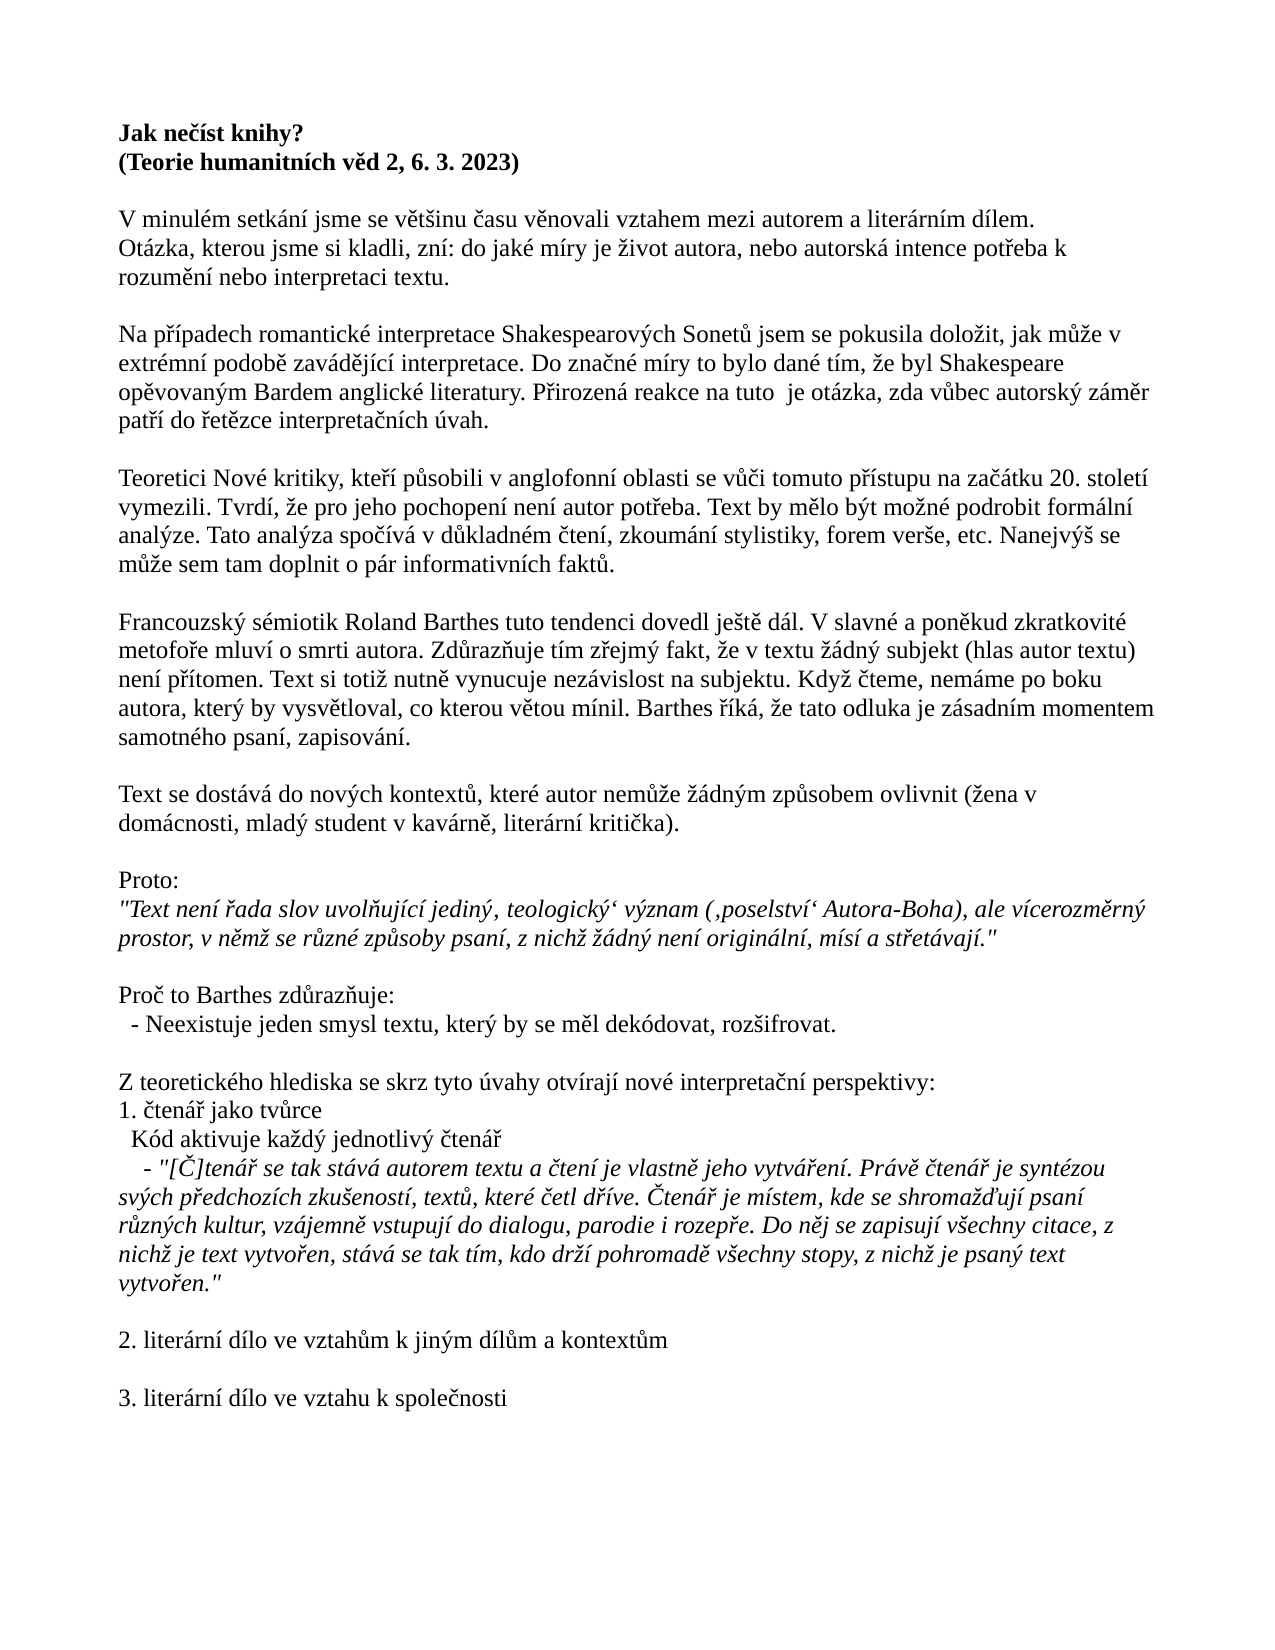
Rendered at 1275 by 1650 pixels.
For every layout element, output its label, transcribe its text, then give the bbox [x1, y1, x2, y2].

text Proto: [118, 866, 1157, 894]
text Z teoretického hlediska se skrz tyto úvahy otvírají nové interpretační perspektivy: [118, 1067, 1157, 1096]
text Teoretici Nové kritiky, kteří působili v anglofonní oblasti se vůči tomuto přístupu na začátku 20. století vymezili. Tvrdí, že pro jeho pochopení není autor potřeba. Text by mělo být možné podrobit formální analýze. Tato analýza spočívá v důkladném čtení, zkoumání stylistiky, forem verše, etc. Nanejvýš se může sem tam doplnit o pár informativních faktů. [118, 463, 1157, 578]
text - Neexistuje jeden smysl textu, který by se měl dekódovat, rozšifrovat. [118, 1009, 1157, 1038]
text V minulém setkání jsme se většinu času věnovali vztahem mezi autorem a literárním dílem. [118, 204, 1157, 233]
text Na případech romantické interpretace Shakespearových Sonetů jsem se pokusila doložit, jak může v extrémní podobě zavádějící interpretace. Do značné míry to bylo dané tím, že byl Shakespeare opěvovaným Bardem anglické literatury. Přirozená reakce na tuto je otázka, zda vůbec autorský záměr patří do řetězce interpretačních úvah. [118, 319, 1157, 434]
text Proč to Barthes zdůrazňuje: [118, 981, 1157, 1009]
text (Teorie humanitních věd 2, 6. 3. 2023) [118, 147, 1157, 176]
text 3. literární dílo ve vztahu k společnosti [118, 1383, 1157, 1412]
text "Text není řada slov uvolňující jediný‚ teologický‘ význam (‚poselství‘ Autora-Boha), ale vícerozměrný prostor, v němž se různé způsoby psaní, z nichž žádný není originální, mísí a střetávají." [118, 894, 1157, 952]
text Otázka, kterou jsme si kladli, zní: do jaké míry je život autora, nebo autorská intence potřeba k rozumění nebo interpretaci textu. [118, 233, 1157, 291]
text 2. literární dílo ve vztahům k jiným dílům a kontextům [118, 1326, 1157, 1354]
text Text se dostává do nových kontextů, které autor nemůže žádným způsobem ovlivnit (žena v domácnosti, mladý student v kavárně, literární kritička). [118, 779, 1157, 837]
text - "[Č]tenář se tak stává autorem textu a čtení je vlastně jeho vytváření. Právě čtenář je syntézou svých předchozích zkušeností, textů, které četl dříve. Čtenář je místem, kde se shromažďují psaní různých kultur, vzájemně vstupují do dialogu, parodie i rozepře. Do něj se zapisují všechny citace, z nichž je text vytvořen, stává se tak tím, kdo drží pohromadě všechny stopy, z nichž je psaný text vytvořen." [118, 1153, 1157, 1297]
text 1. čtenář jako tvůrce [118, 1096, 1157, 1124]
text Francouzský sémiotik Roland Barthes tuto tendenci dovedl ještě dál. V slavné a poněkud zkratkovité metofoře mluví o smrti autora. Zdůrazňuje tím zřejmý fakt, že v textu žádný subjekt (hlas autor textu) není přítomen. Text si totiž nutně vynucuje nezávislost na subjektu. Když čteme, nemáme po boku autora, který by vysvětloval, co kterou větou mínil. Barthes říká, že tato odluka je zásadním momentem samotného psaní, zapisování. [118, 607, 1157, 751]
text Jak nečíst knihy? [118, 118, 1157, 147]
text Kód aktivuje každý jednotlivý čtenář [118, 1124, 1157, 1153]
